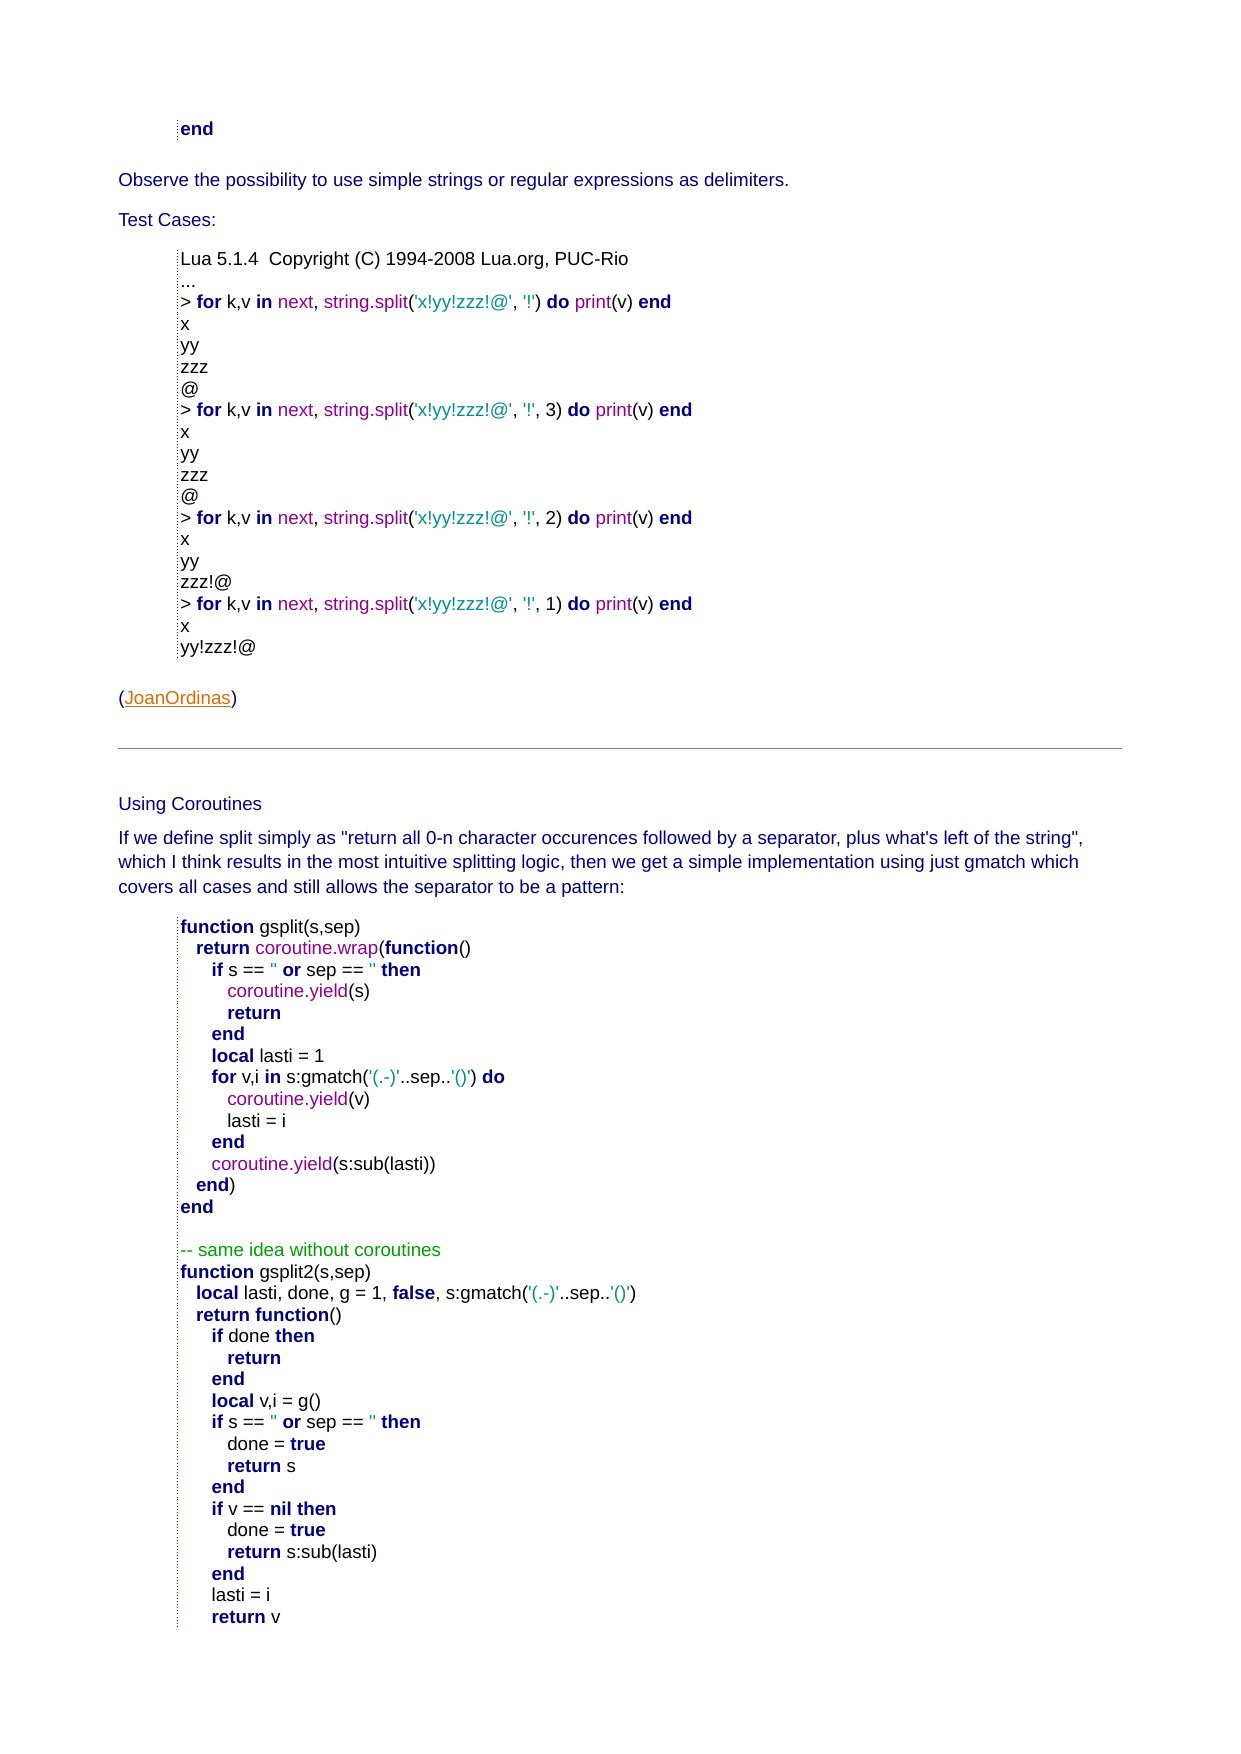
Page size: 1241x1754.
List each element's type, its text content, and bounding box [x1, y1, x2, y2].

text end) [177, 1174, 1122, 1196]
text function gsplit(s,sep) [177, 915, 1122, 937]
text yy [177, 334, 1122, 356]
text lasti = i [177, 1584, 1122, 1605]
text local lasti = 1 [177, 1045, 1122, 1066]
text (JoanOrdinas) [118, 687, 1122, 709]
text function gsplit2(s,sep) [177, 1260, 1122, 1282]
text return v [177, 1605, 1122, 1627]
text > for k,v in next, string.split('x!yy!zzz!@', '!', 2) do print(v) end [177, 507, 1122, 528]
text > for k,v in next, string.split('x!yy!zzz!@', '!') do print(v) end [177, 291, 1122, 313]
text end [177, 1476, 1122, 1498]
text end [177, 1023, 1122, 1045]
text return s:sub(lasti) [177, 1541, 1122, 1562]
text if v == nil then [177, 1498, 1122, 1519]
text Observe the possibility to use simple strings or regular expressions as delimiters. [118, 169, 1122, 191]
text if s == '' or sep == '' then [177, 958, 1122, 980]
text ... [177, 269, 1122, 291]
text end [177, 118, 1122, 140]
subtitle Using Coroutines [118, 792, 1122, 814]
text Lua 5.1.4 Copyright (C) 1994-2008 Lua.org, PUC-Rio [177, 248, 1122, 269]
text @ [177, 485, 1122, 507]
text -- same idea without coroutines [177, 1239, 1122, 1260]
text return function() [177, 1303, 1122, 1325]
text coroutine.yield(v) [177, 1088, 1122, 1109]
text end [177, 1131, 1122, 1153]
text coroutine.yield(s) [177, 980, 1122, 1002]
text return coroutine.wrap(function() [177, 937, 1122, 958]
text return s [177, 1454, 1122, 1476]
text @ [177, 377, 1122, 399]
text x [177, 528, 1122, 550]
text yy [177, 550, 1122, 571]
text local lasti, done, g = 1, false, s:gmatch('(.-)'..sep..'()') [177, 1282, 1122, 1303]
text > for k,v in next, string.split('x!yy!zzz!@', '!', 3) do print(v) end [177, 399, 1122, 420]
text x [177, 420, 1122, 442]
text x [177, 614, 1122, 636]
text return [177, 1347, 1122, 1368]
text x [177, 313, 1122, 334]
text zzz [177, 356, 1122, 377]
text end [177, 1196, 1122, 1217]
text for v,i in s:gmatch('(.-)'..sep..'()') do [177, 1066, 1122, 1088]
text lasti = i [177, 1109, 1122, 1131]
text if s == '' or sep == '' then [177, 1411, 1122, 1433]
text local v,i = g() [177, 1390, 1122, 1411]
text coroutine.yield(s:sub(lasti)) [177, 1153, 1122, 1174]
text zzz!@ [177, 571, 1122, 593]
text done = true [177, 1433, 1122, 1454]
text yy!zzz!@ [177, 636, 1122, 658]
text end [177, 1562, 1122, 1584]
text yy [177, 442, 1122, 463]
text if done then [177, 1325, 1122, 1347]
text If we define split simply as "return all 0-n character occurences followed by a separator, plus what's left of the string", which I think results in the most intuitive splitting logic, then we get a simple implementation using just gmatch which covers all cases and still allows the separator to be a pattern: [118, 826, 1122, 898]
text end [177, 1368, 1122, 1390]
text done = true [177, 1519, 1122, 1541]
text zzz [177, 463, 1122, 485]
text > for k,v in next, string.split('x!yy!zzz!@', '!', 1) do print(v) end [177, 593, 1122, 614]
text Test Cases: [118, 208, 1122, 230]
text return [177, 1002, 1122, 1023]
